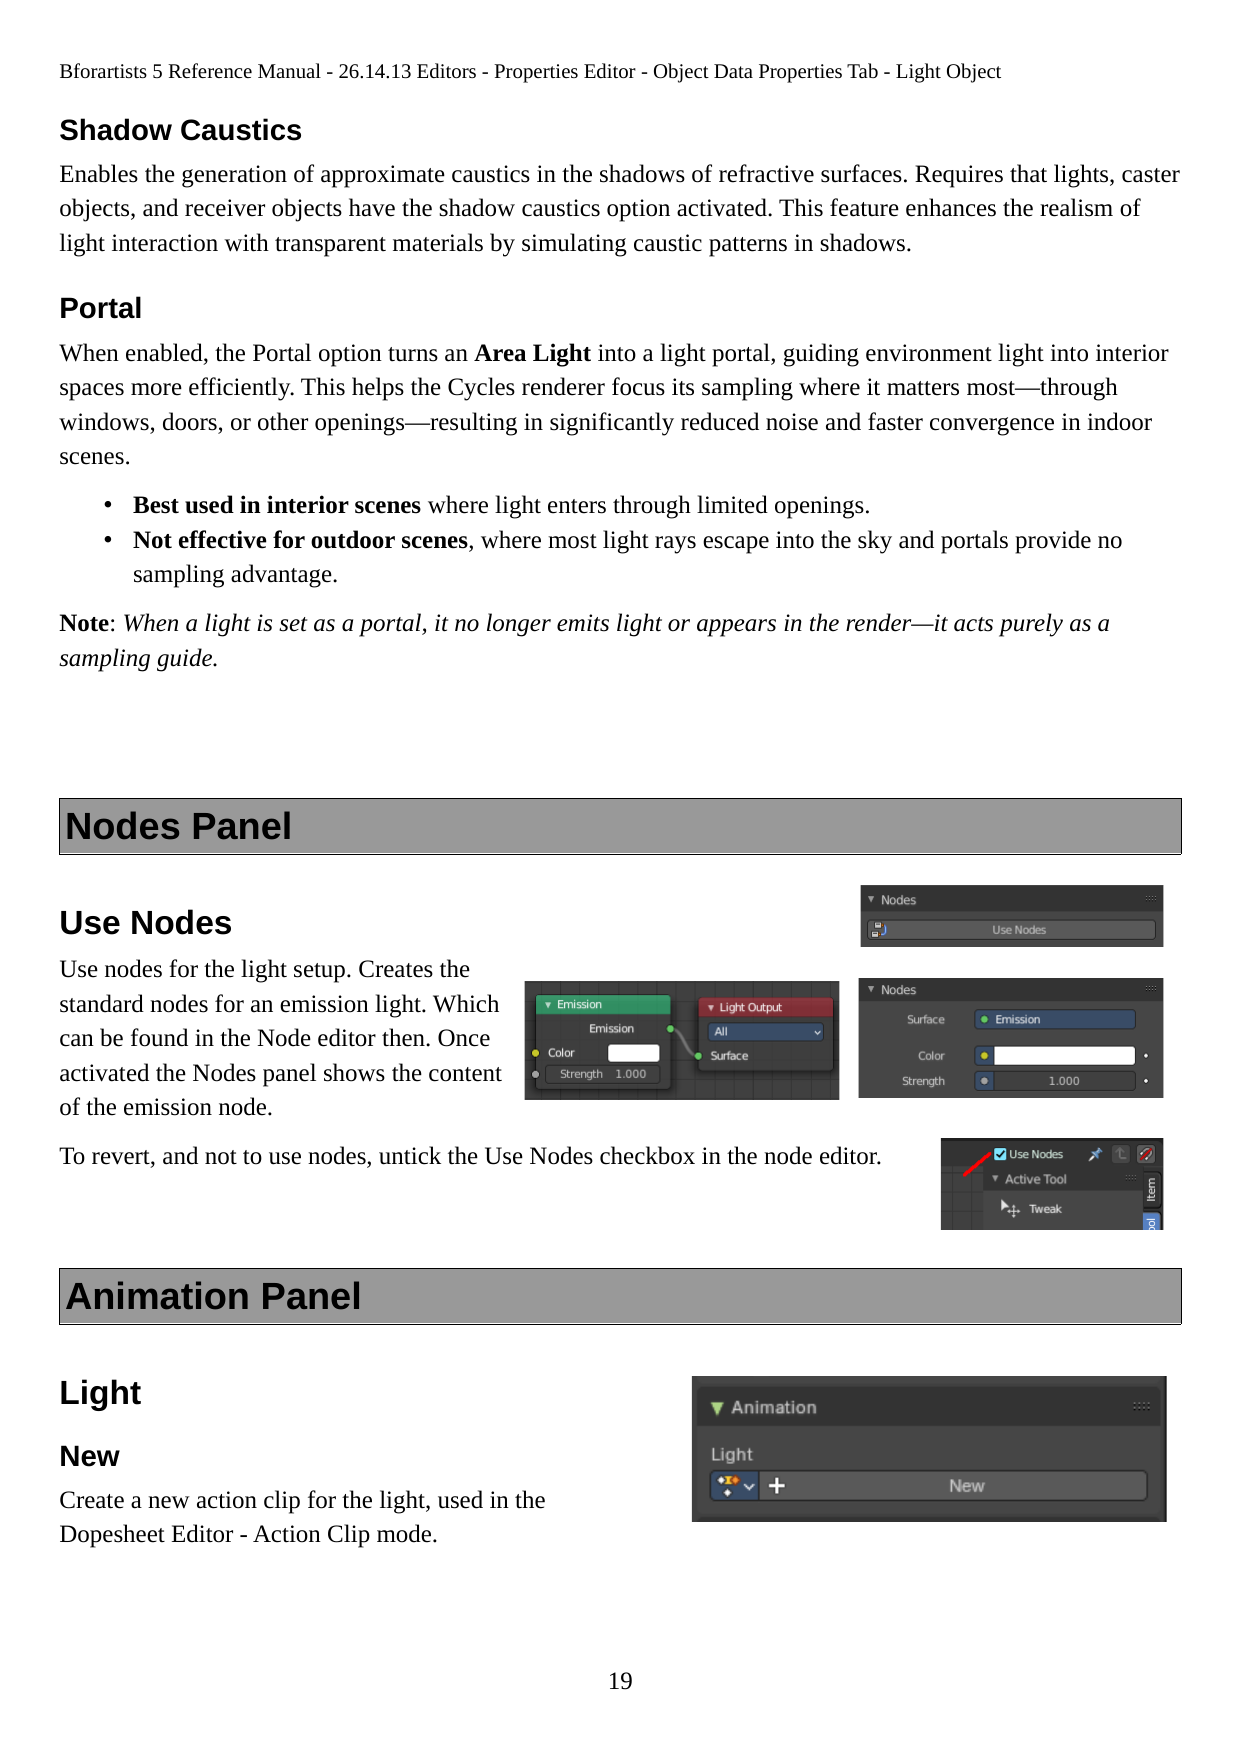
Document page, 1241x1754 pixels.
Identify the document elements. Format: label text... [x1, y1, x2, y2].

picture [858, 978, 1164, 1098]
subtitle Portal [59, 291, 1181, 325]
subtitle Shadow Caustics [59, 113, 1181, 146]
picture [860, 885, 1164, 947]
list Best used in interior scenes where light enters through limited openings. [103, 490, 1181, 519]
subtitle [1167, 1439, 1181, 1473]
table_header Animation Panel [60, 1269, 1181, 1323]
text Enables the generation of approximate caustics in the shadows of refractive surfaces. Requires that lights, caster objects, and receiver objects have the shadow caustics option activated. This feature enhances the realism of light interaction with transparent materials by simulating caustic patterns in shadows. [59, 159, 1181, 257]
subtitle Light [59, 1373, 1181, 1412]
list Not effective for outdoor scenes, where most light rays escape into the sky and portals provide no sampling advantage. [103, 525, 1181, 588]
subtitle [1164, 903, 1181, 942]
picture [691, 1376, 1167, 1522]
subtitle Use Nodes [59, 903, 860, 942]
subtitle New [59, 1439, 691, 1473]
picture [940, 1138, 1164, 1230]
table_header Nodes Panel [60, 799, 1181, 853]
text To revert, and not to use nodes, untick the Use Nodes checkbox in the node editor. [59, 1141, 940, 1170]
text Create a new action clip for the light, used in the Dopesheet Editor - Action Clip mode. [59, 1485, 1181, 1548]
text When enabled, the Portal option turns an Area Light into a light portal, guiding environment light into interior spaces more efficiently. This helps the Cycles renderer focus its sampling where it matters most—through windows, doors, or other openings—resulting in significantly reduced noise and faster convergence in indoor scenes. [59, 338, 1181, 470]
text Use nodes for the light setup. Creates the standard nodes for an emission light. Which can be found in the Node editor then. Once activated the Nodes panel shows the content of the emission node. [59, 954, 1181, 1121]
text Note: When a light is set as a portal, it no longer emits light or appears in the render—it acts purely as a sampling guide. [59, 608, 1181, 671]
picture [524, 981, 840, 1100]
